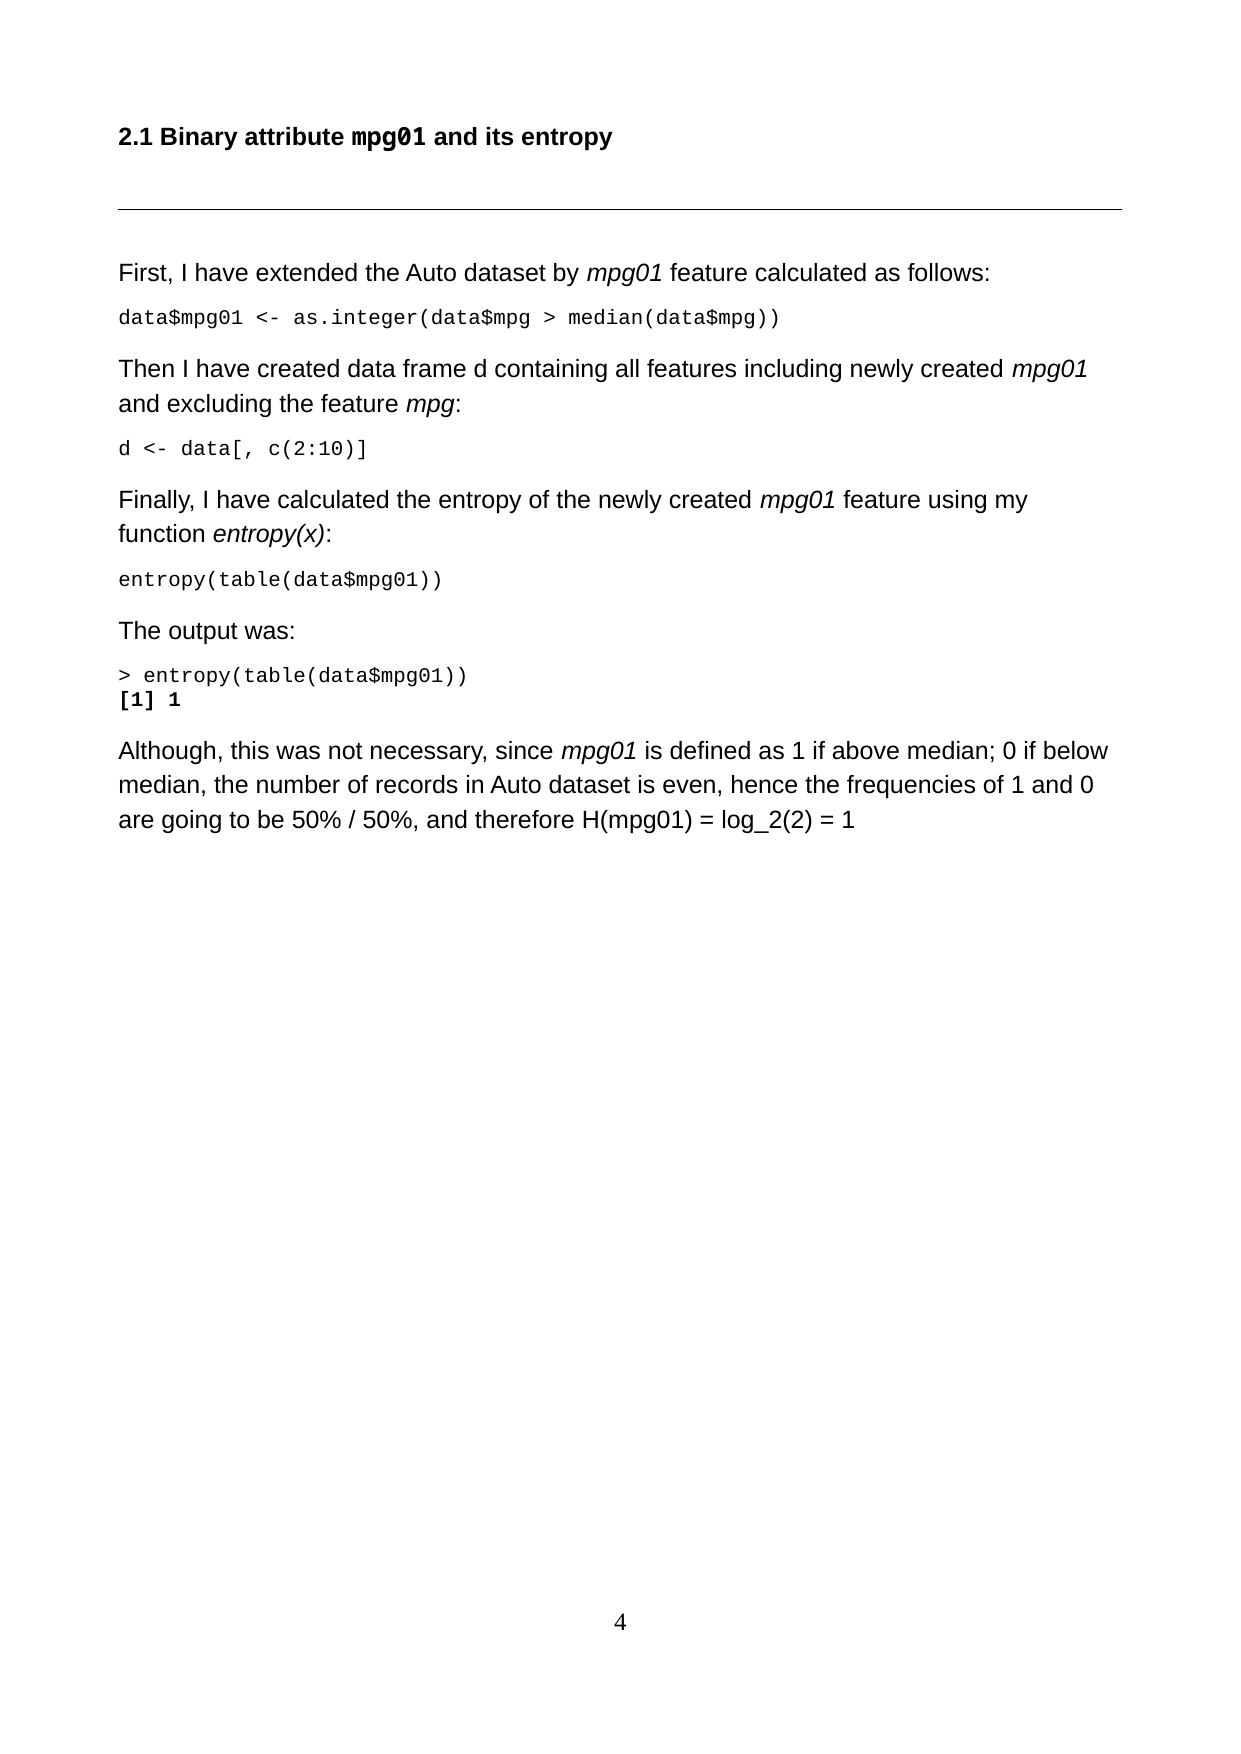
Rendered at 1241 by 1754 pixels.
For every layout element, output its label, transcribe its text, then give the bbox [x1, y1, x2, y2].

text First, I have extended the Auto dataset by mpg01 feature calculated as follows: [118, 258, 1122, 287]
text Then I have created data frame d containing all features including newly created mpg01 and excluding the feature mpg: [118, 354, 1122, 417]
text Although, this was not necessary, since mpg01 is defined as 1 if above median; 0 if below median, the number of records in Auto dataset is even, hence the frequencies of 1 and 0 are going to be 50% / 50%, and therefore H(mpg01) = log_2(2) = 1 [118, 736, 1122, 833]
text data$mpg01 <- as.integer(data$mpg > median(data$mpg)) [118, 307, 1122, 331]
text 2.1 Binary attribute mpg01 and its entropy [118, 118, 1122, 152]
text Finally, I have calculated the entropy of the newly created mpg01 feature using my function entropy(x): [118, 485, 1122, 548]
text > entropy(table(data$mpg01)) [118, 665, 1122, 688]
text The output was: [118, 616, 1122, 644]
text entropy(table(data$mpg01)) [118, 568, 1122, 592]
text d <- data[, c(2:10)] [118, 438, 1122, 461]
text [1] 1 [118, 688, 1122, 712]
